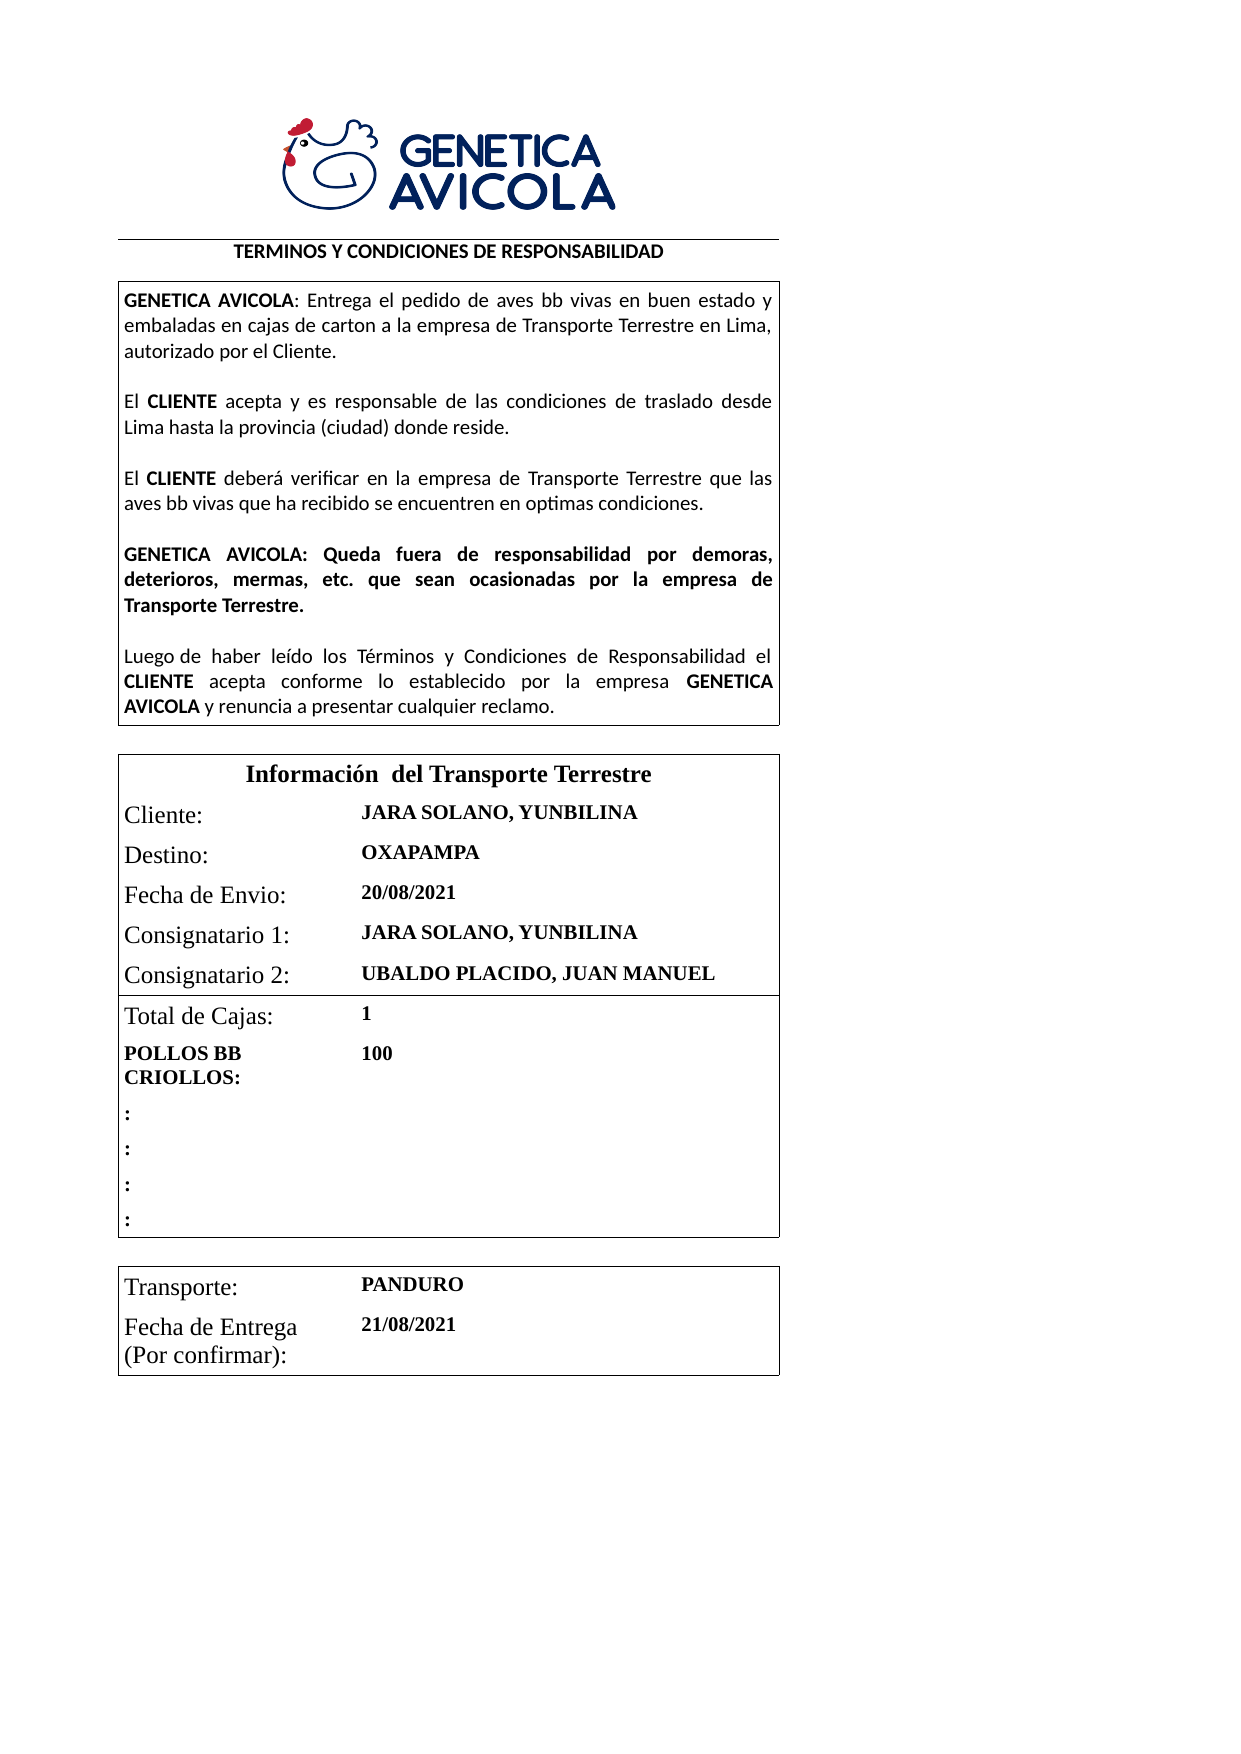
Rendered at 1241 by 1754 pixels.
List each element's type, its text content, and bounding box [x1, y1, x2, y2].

table_cell 20/08/2021 [356, 874, 779, 914]
table_header Información del Transporte Terrestre [119, 755, 779, 794]
table_cell PANDURO [356, 1267, 779, 1306]
table_cell [356, 1130, 779, 1166]
table_header TERMINOS Y CONDICIONES DE RESPONSABILIDAD [118, 240, 779, 281]
table_cell Consignatario 1: [119, 915, 356, 955]
table_cell [356, 1201, 779, 1237]
table_cell JARA SOLANO, YUNBILINA [356, 794, 779, 834]
table_cell [356, 1095, 779, 1130]
table_cell : [119, 1095, 356, 1130]
table_cell Total de Cajas: [119, 996, 356, 1035]
table_cell POLLOS BB CRIOLLOS: [119, 1035, 356, 1095]
table_cell [118, 1238, 356, 1266]
picture [282, 118, 616, 210]
table_cell 21/08/2021 [356, 1306, 779, 1375]
table_cell Transporte: [119, 1267, 356, 1306]
table_cell Cliente: [119, 794, 356, 834]
table_cell [356, 1238, 779, 1266]
table_cell : [119, 1130, 356, 1166]
table_cell Destino: [119, 834, 356, 874]
table_cell OXAPAMPA [356, 834, 779, 874]
table_cell : [119, 1166, 356, 1201]
table_cell : [119, 1201, 356, 1237]
table_cell UBALDO PLACIDO, JUAN MANUEL [356, 955, 779, 995]
table_cell JARA SOLANO, YUNBILINA [356, 915, 779, 955]
table_cell [356, 1166, 779, 1201]
table_cell Fecha de Envio: [119, 874, 356, 914]
table_cell Consignatario 2: [119, 955, 356, 995]
table_cell Fecha de Entrega (Por confirmar): [119, 1306, 356, 1375]
table_cell 1 [356, 996, 779, 1035]
table_cell GENETICA AVICOLA: Entrega el pedido de aves bb vivas en buen estado y embaladas en cajas de carton a la empresa de Transporte Terrestre en Lima, autorizado por el Cliente. El CLIENTE acepta y es responsable de las condiciones de traslado desde Lima hasta la provincia (ciudad) donde reside. El CLIENTE deberá verificar en la empresa de Transporte Terrestre que las aves bb vivas que ha recibido se encuentren en optimas condiciones. GENETICA AVICOLA: Queda fuera de responsabilidad por demoras, deterioros, mermas, etc. que sean ocasionadas por la empresa de Transporte Terrestre. Luego de haber leído los Términos y Condiciones de Responsabilidad el CLIENTE acepta conforme lo establecido por la empresa GENETICA AVICOLA y renuncia a presentar cualquier reclamo. [119, 282, 779, 725]
table_cell 100 [356, 1035, 779, 1095]
